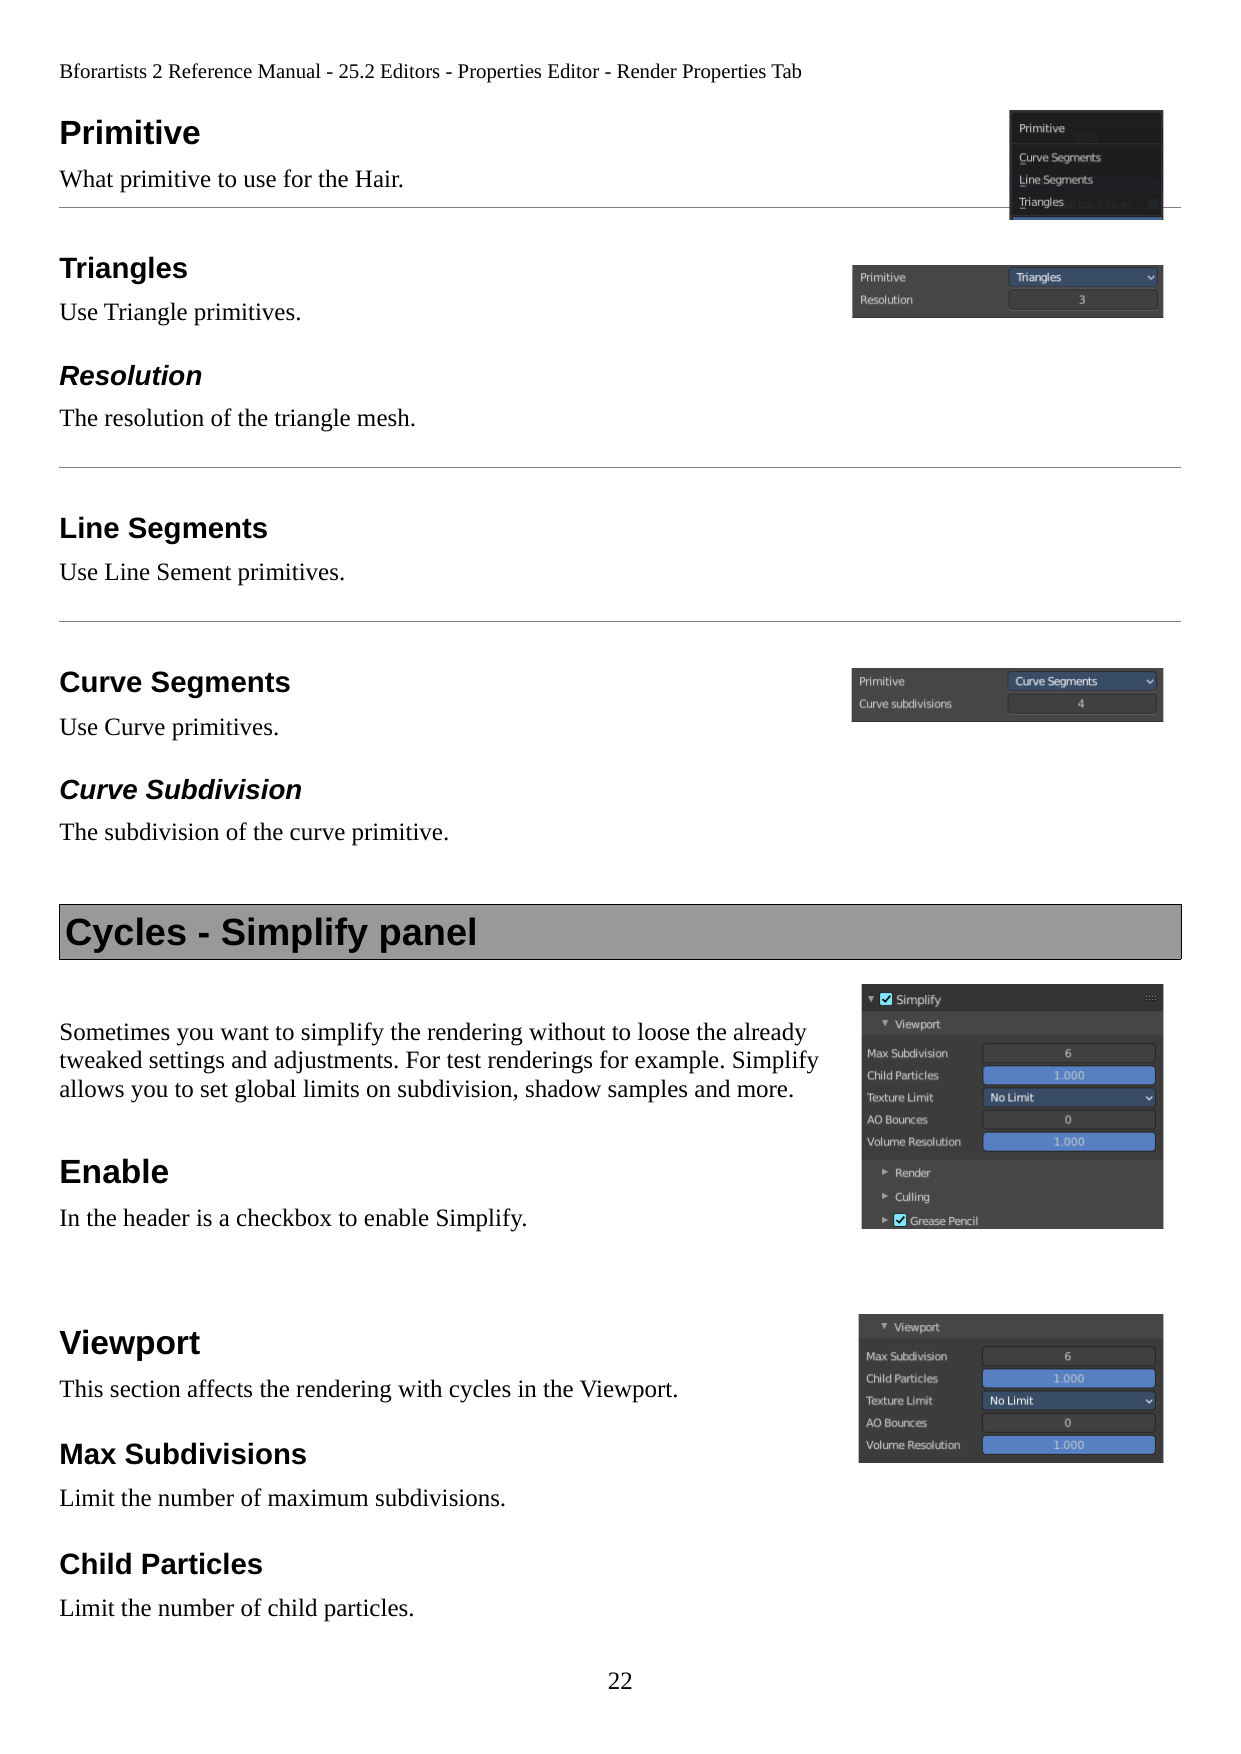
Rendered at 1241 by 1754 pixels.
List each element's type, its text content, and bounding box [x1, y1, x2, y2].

text Sometimes you want to simplify the rendering without to loose the already tweaked settings and adjustments. For test renderings for example. Simplify allows you to set global limits on subdivision, shadow samples and more. [59, 1017, 861, 1103]
text Use Curve primitives. [59, 712, 1181, 740]
subtitle Enable [59, 1152, 861, 1191]
subtitle Max Subdivisions [59, 1437, 1181, 1471]
subtitle Primitive [59, 113, 1009, 151]
text Use Line Sement primitives. [59, 557, 1181, 586]
subtitle Child Particles [59, 1547, 1181, 1581]
subtitle Triangles [59, 251, 1181, 285]
text The subdivision of the curve primitive. [59, 817, 1181, 846]
subtitle Curve Segments [59, 665, 1181, 699]
table_header Cycles - Simplify panel [60, 905, 1181, 959]
text What primitive to use for the Hair. [59, 164, 1009, 192]
subtitle Viewport [59, 1322, 858, 1361]
picture [861, 984, 1164, 1229]
text Limit the number of maximum subdivisions. [59, 1483, 1181, 1512]
subtitle Curve Subdivision [59, 773, 1181, 805]
text The resolution of the triangle mesh. [59, 403, 1181, 432]
text Limit the number of child particles. [59, 1593, 1181, 1622]
picture [852, 265, 1164, 318]
text In the header is a checkbox to enable Simplify. [59, 1203, 1181, 1232]
text Use Triangle primitives. [59, 297, 1181, 326]
subtitle [1164, 113, 1181, 151]
picture [858, 1314, 1164, 1463]
subtitle Resolution [59, 359, 1181, 391]
picture [1009, 110, 1164, 220]
text This section affects the rendering with cycles in the Viewport. [59, 1374, 858, 1402]
subtitle Line Segments [59, 511, 1181, 545]
subtitle [1164, 1152, 1181, 1191]
picture [851, 668, 1164, 722]
subtitle [1164, 1322, 1181, 1361]
